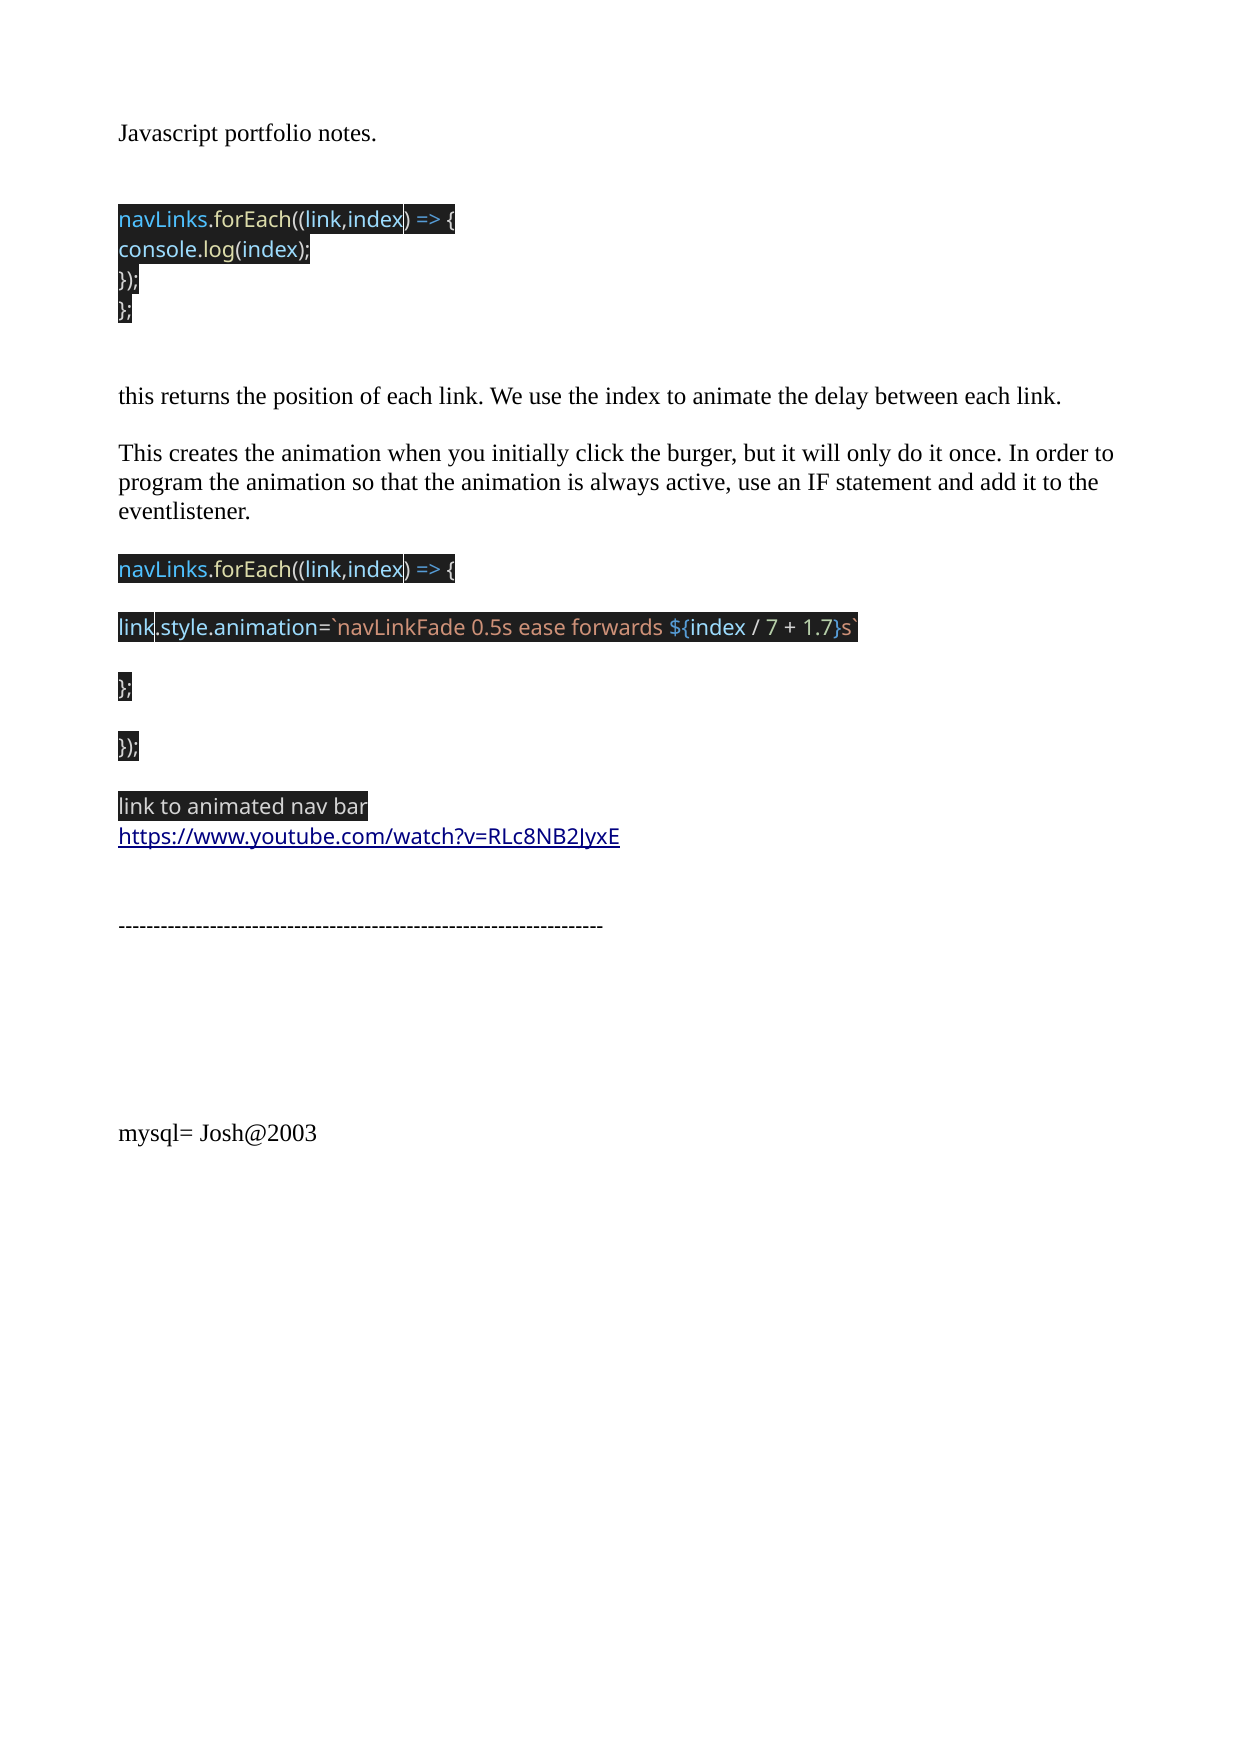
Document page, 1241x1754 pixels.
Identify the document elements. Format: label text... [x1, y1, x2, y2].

text this returns the position of each link. We use the index to animate the delay between each link. [118, 381, 1122, 410]
text }); [118, 731, 1122, 761]
text link to animated nav bar [118, 791, 1122, 821]
text mysql= Josh@2003 [118, 1118, 1122, 1147]
text Javascript portfolio notes. [118, 118, 1122, 147]
text --------------------------------------------------------------------- [118, 910, 1122, 940]
text navLinks.forEach((link,index) => { [118, 553, 1122, 583]
text }; [118, 294, 1122, 323]
text https://www.youtube.com/watch?v=RLc8NB2JyxE [118, 821, 1122, 850]
text This creates the animation when you initially click the burger, but it will only do it once. In order to program the animation so that the animation is always active, use an IF statement and add it to the eventlistener. [118, 438, 1122, 525]
text link.style.animation=`navLinkFade 0.5s ease forwards ${index / 7 + 1.7}s` [118, 612, 1122, 642]
text }; [118, 672, 1122, 701]
text }); [118, 264, 1122, 294]
text navLinks.forEach((link,index) => { [118, 204, 1122, 234]
text console.log(index); [118, 234, 1122, 264]
